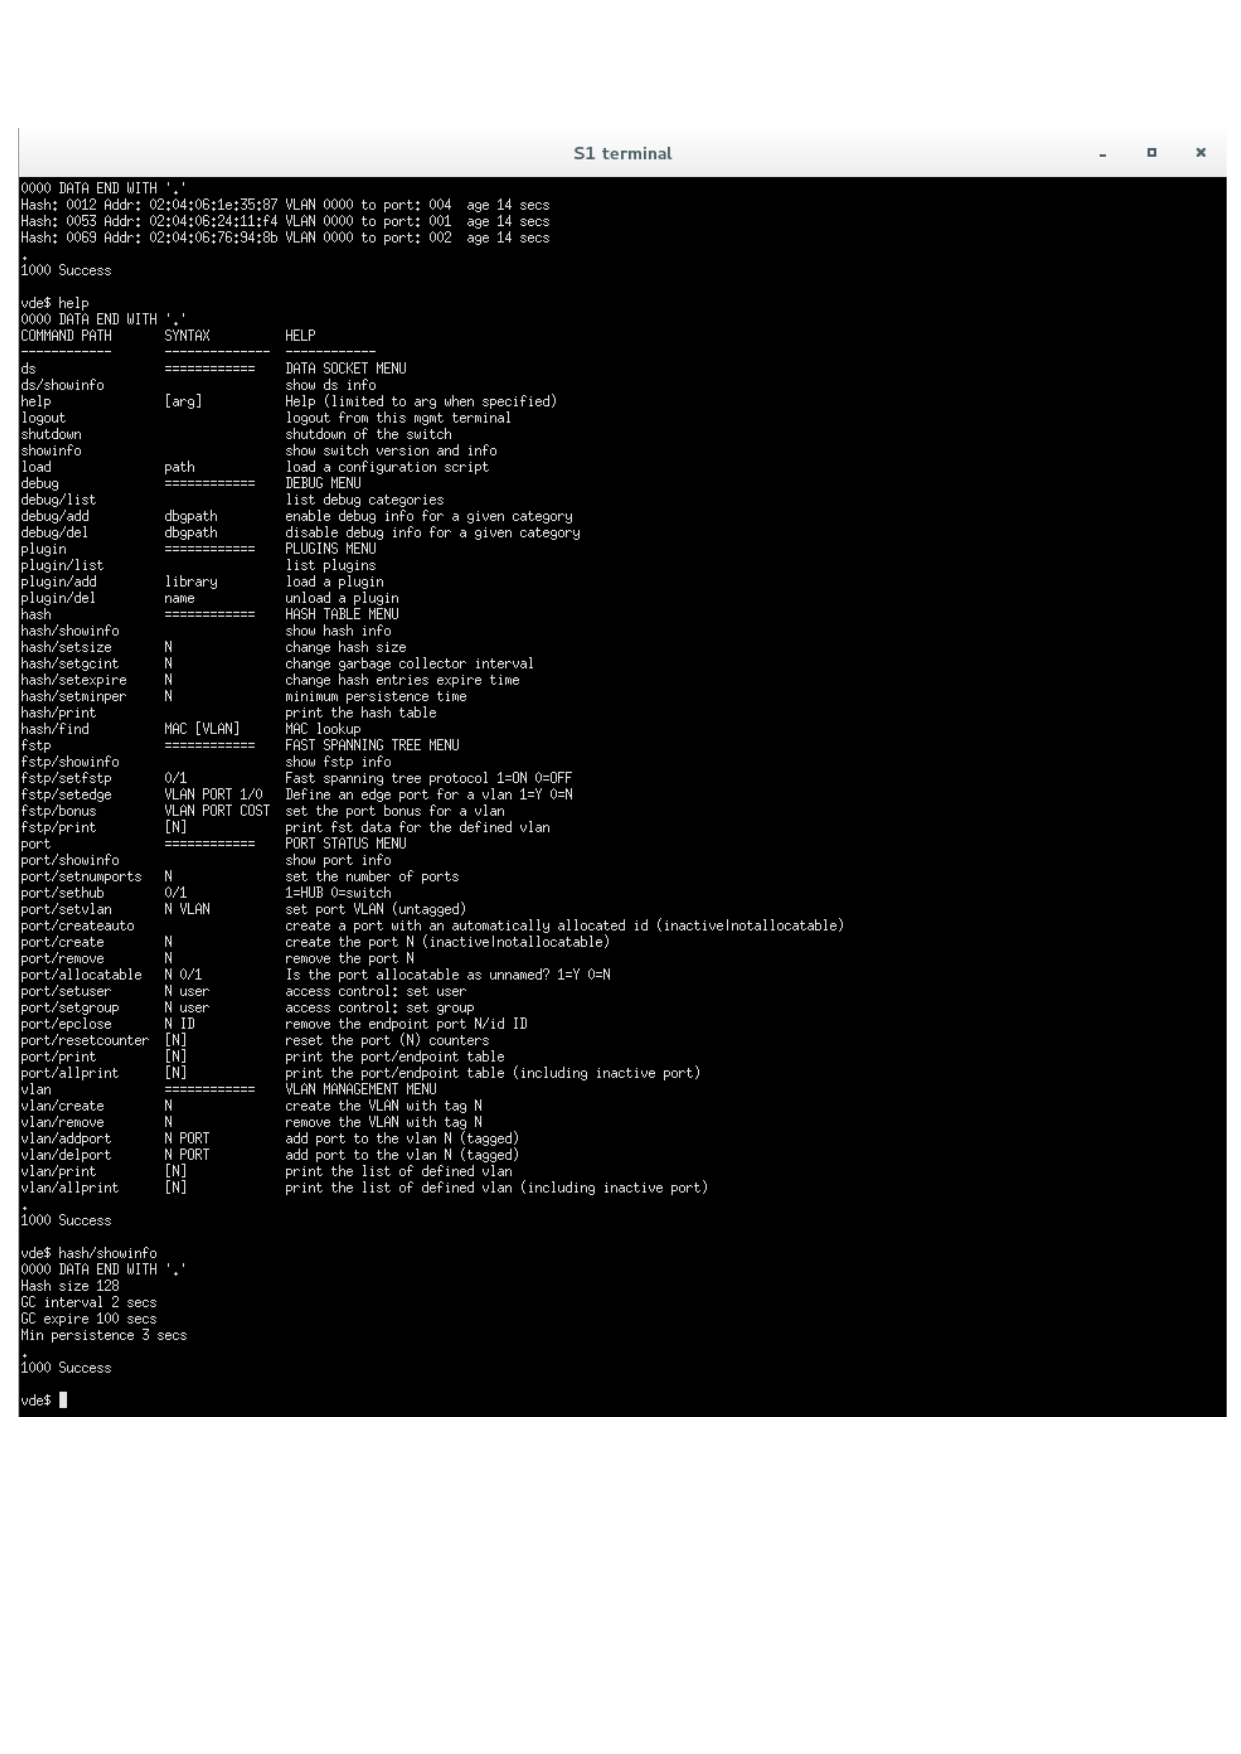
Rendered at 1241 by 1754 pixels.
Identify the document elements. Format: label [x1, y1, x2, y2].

picture [18, 128, 1227, 1417]
